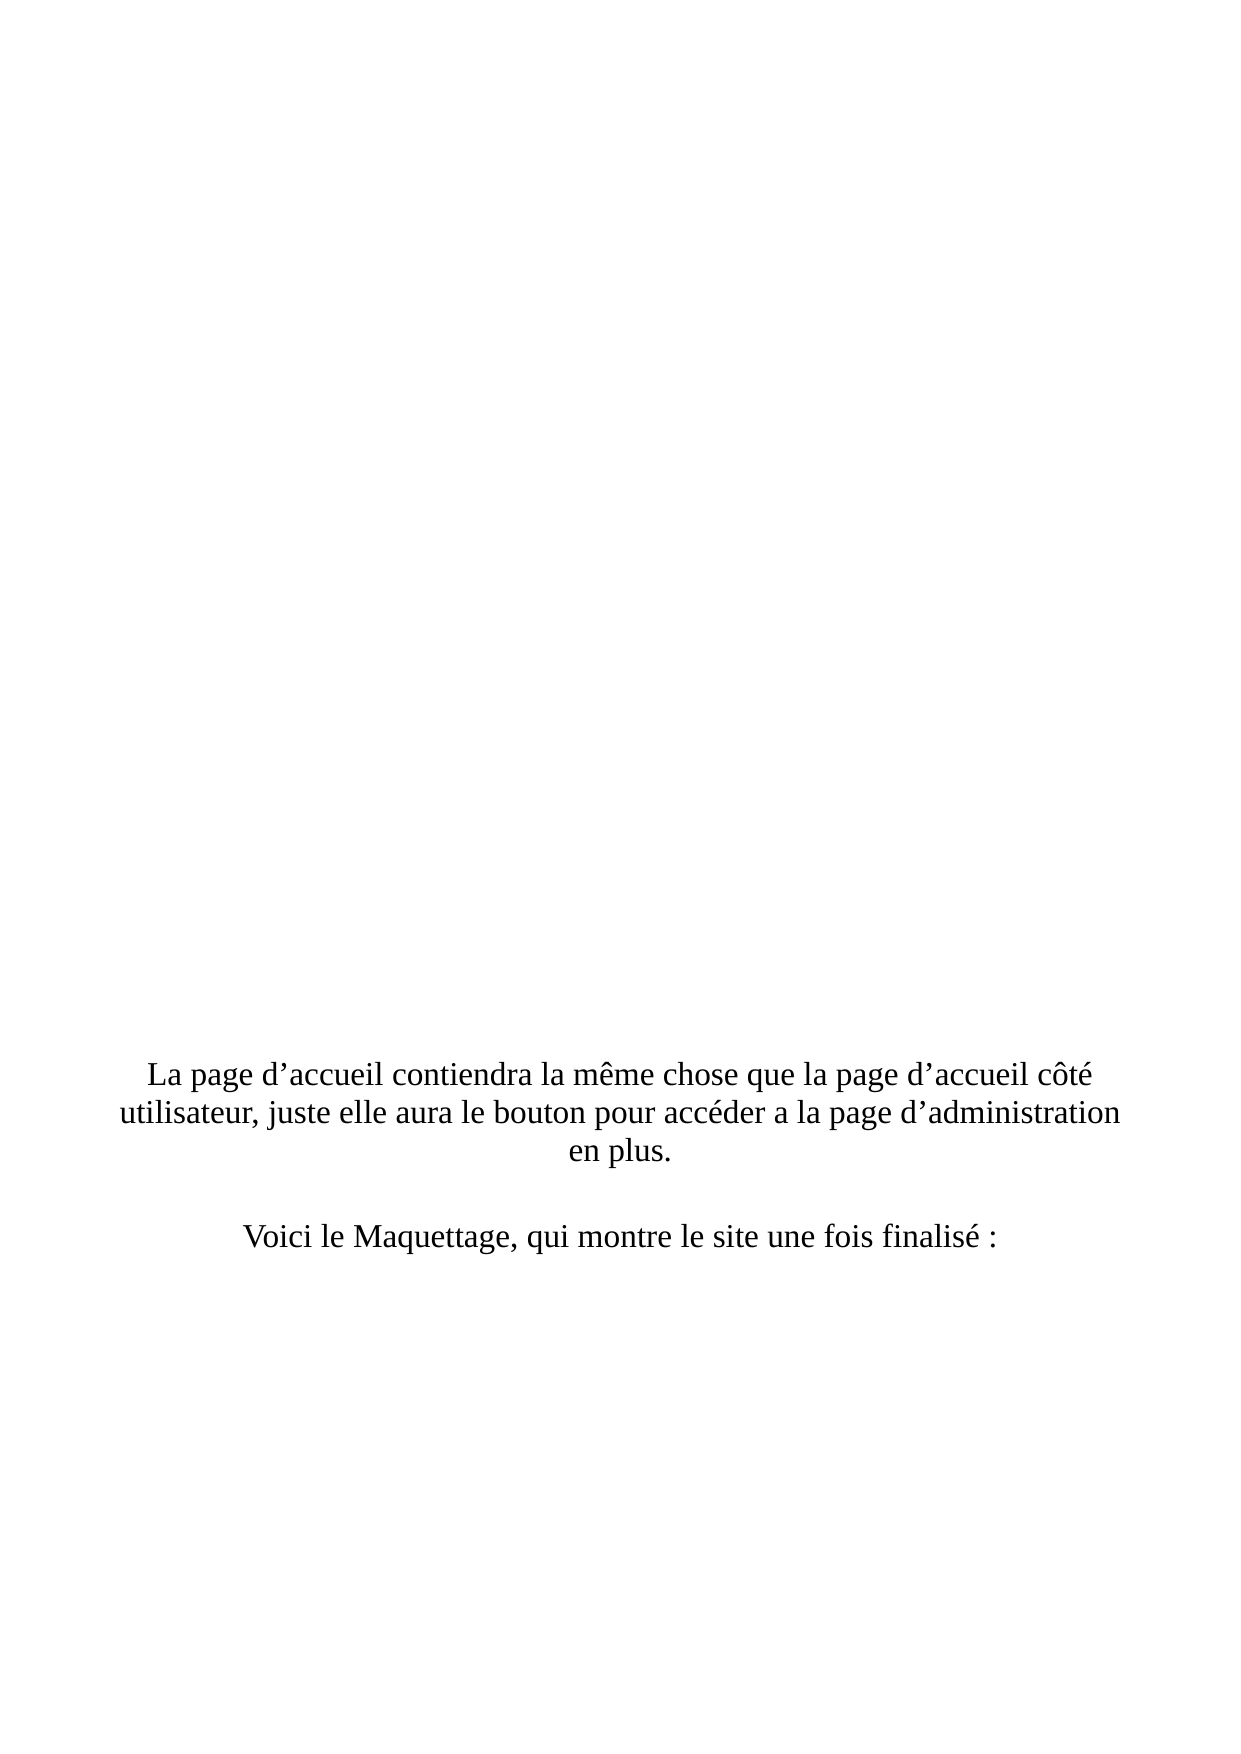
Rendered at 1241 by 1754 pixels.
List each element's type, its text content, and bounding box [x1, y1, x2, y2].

text La page d’accueil contiendra la même chose que la page d’accueil côté utilisateur, juste elle aura le bouton pour accéder a la page d’administration en plus. Voici le Maquettage, qui montre le site une fois finalisé : [118, 1054, 1122, 1255]
